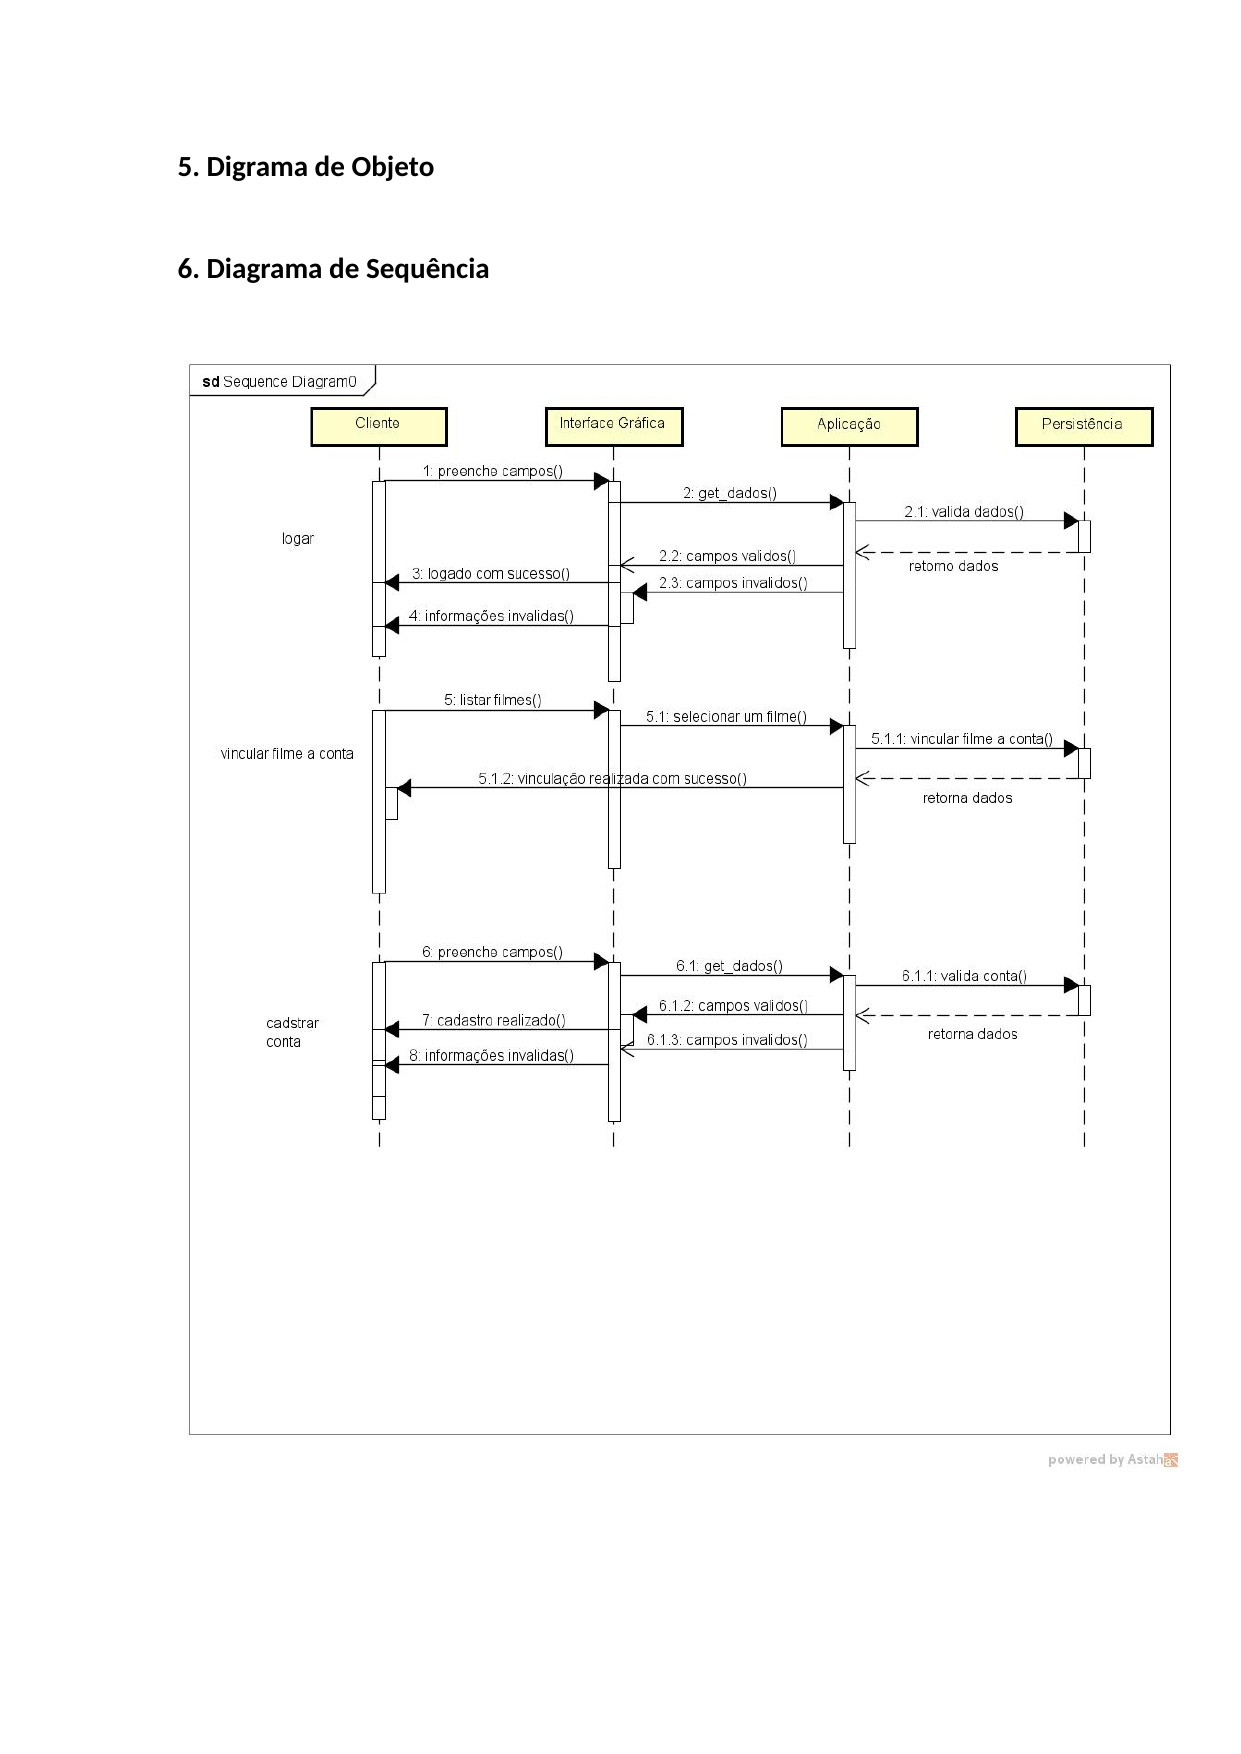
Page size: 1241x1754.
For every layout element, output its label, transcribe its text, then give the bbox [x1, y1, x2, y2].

subtitle 6. Diagrama de Sequência [177, 250, 1063, 286]
subtitle 5. Digrama de Objeto [177, 148, 1063, 183]
